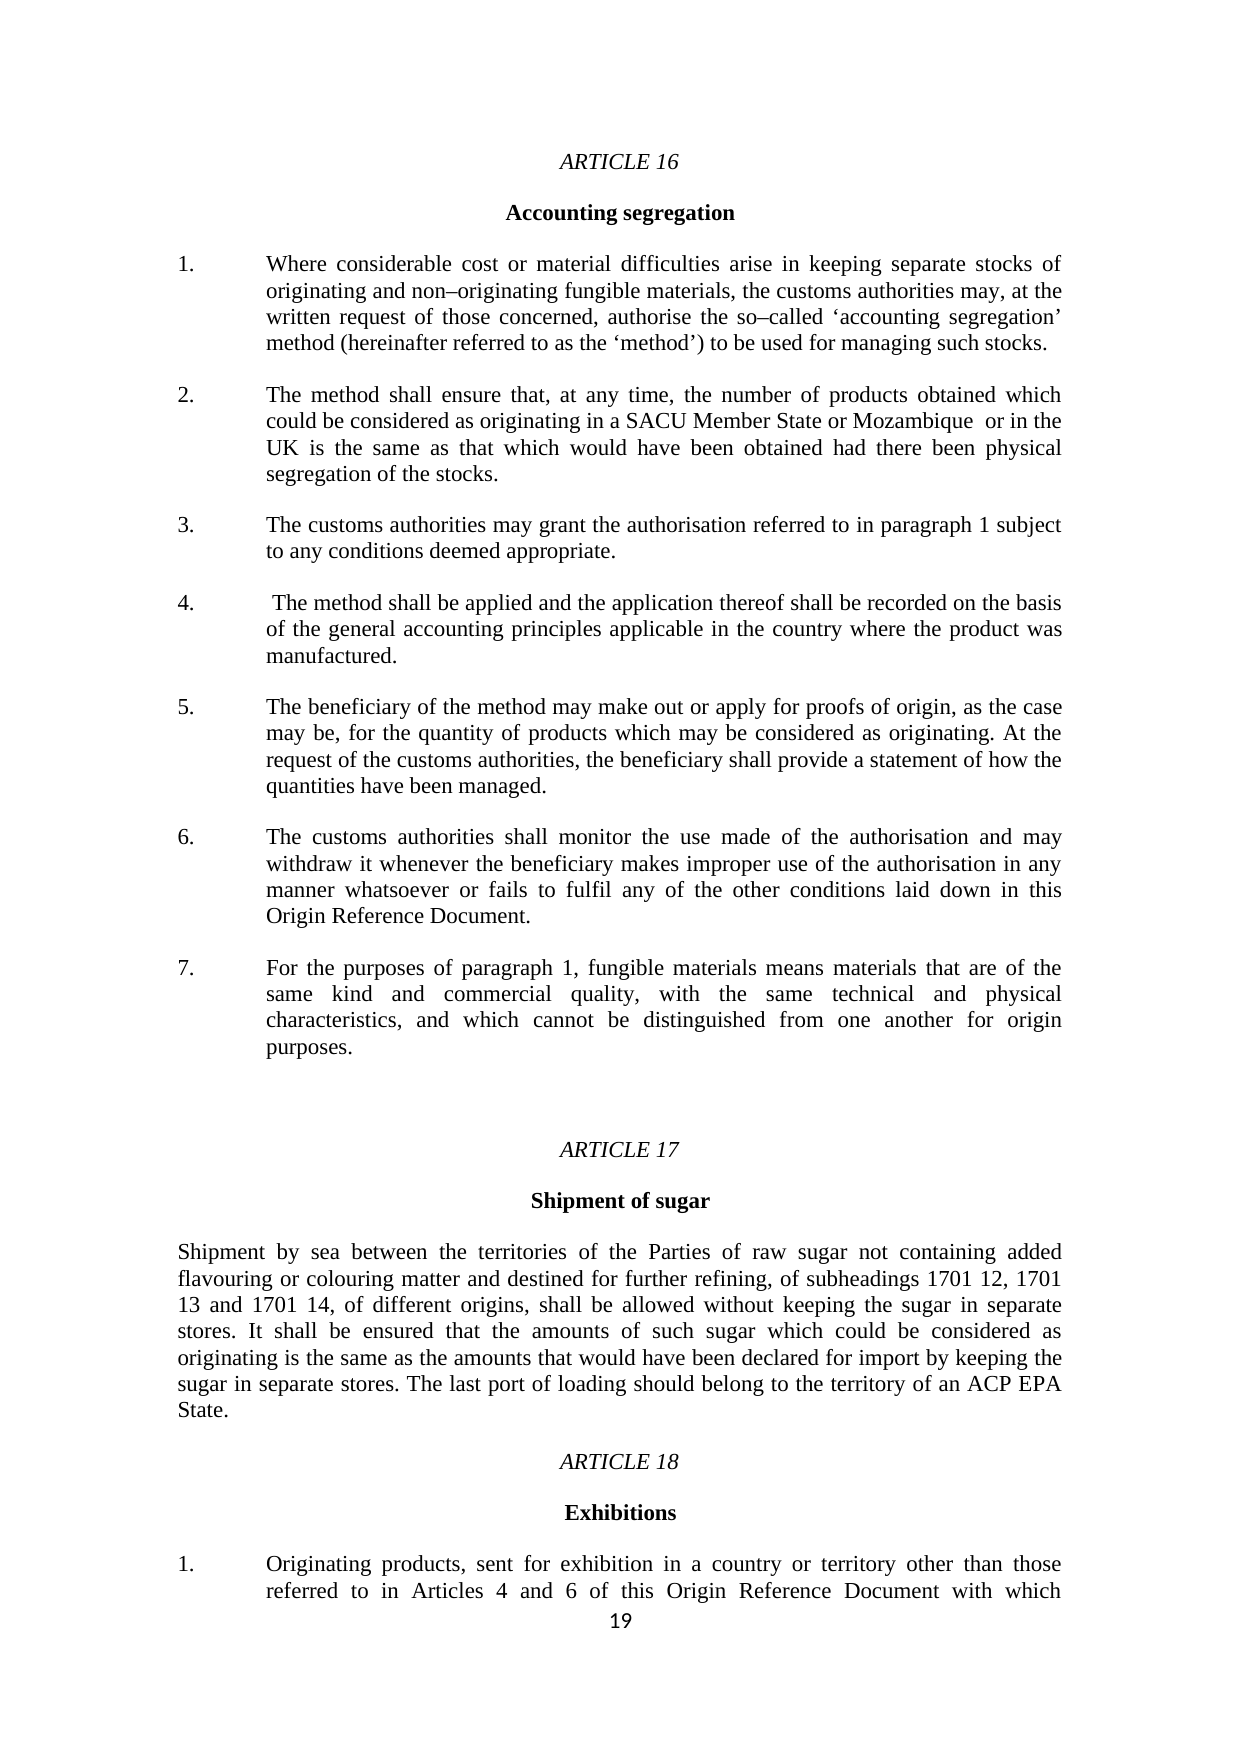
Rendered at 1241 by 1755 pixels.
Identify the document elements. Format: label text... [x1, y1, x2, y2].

text 4. The method shall be applied and the application thereof shall be recorded on the basis of the general accounting principles applicable in the country where the product was manufactured. [177, 589, 1063, 668]
text Exhibitions [177, 1499, 1063, 1526]
text ARTICLE 18 [177, 1448, 1063, 1474]
text Accounting segregation [177, 199, 1063, 225]
text ARTICLE 17 [177, 1136, 1063, 1162]
text 5. The beneficiary of the method may make out or apply for proofs of origin, as the case may be, for the quantity of products which may be considered as originating. At the request of the customs authorities, the beneficiary shall provide a statement of how the quantities have been managed. [177, 693, 1063, 798]
text 1. Originating products, sent for exhibition in a country or territory other than those referred to in Articles 4 and 6 of this Origin Reference Document with which [177, 1551, 1063, 1603]
text 7. For the purposes of paragraph 1, fungible materials means materials that are of the same kind and commercial quality, with the same technical and physical characteristics, and which cannot be distinguished from one another for origin purposes. [177, 954, 1063, 1059]
text Shipment by sea between the territories of the Parties of raw sugar not containing added flavouring or colouring matter and destined for further refining, of subheadings 1701 12, 1701 13 and 1701 14, of different origins, shall be allowed without keeping the sugar in separate stores. It shall be ensured that the amounts of such sugar which could be considered as originating is the same as the amounts that would have been declared for import by keeping the sugar in separate stores. The last port of loading should belong to the territory of an ACP EPA State. [177, 1238, 1063, 1423]
text 1. Where considerable cost or material difficulties arise in keeping separate stocks of originating and non–originating fungible materials, the customs authorities may, at the written request of those concerned, authorise the so–called ‘accounting segregation’ method (hereinafter referred to as the ‘method’) to be used for managing such stocks. [177, 250, 1063, 356]
text Shipment of sugar [177, 1187, 1063, 1213]
text 2. The method shall ensure that, at any time, the number of products obtained which could be considered as originating in a SACU Member State or Mozambique or in the UK is the same as that which would have been obtained had there been physical segregation of the stocks. [177, 381, 1063, 486]
text ARTICLE 16 [177, 148, 1063, 174]
text 6. The customs authorities shall monitor the use made of the authorisation and may withdraw it whenever the beneficiary makes improper use of the authorisation in any manner whatsoever or fails to fulfil any of the other conditions laid down in this Origin Reference Document. [177, 823, 1063, 929]
text 3. The customs authorities may grant the authorisation referred to in paragraph 1 subject to any conditions deemed appropriate. [177, 511, 1063, 564]
